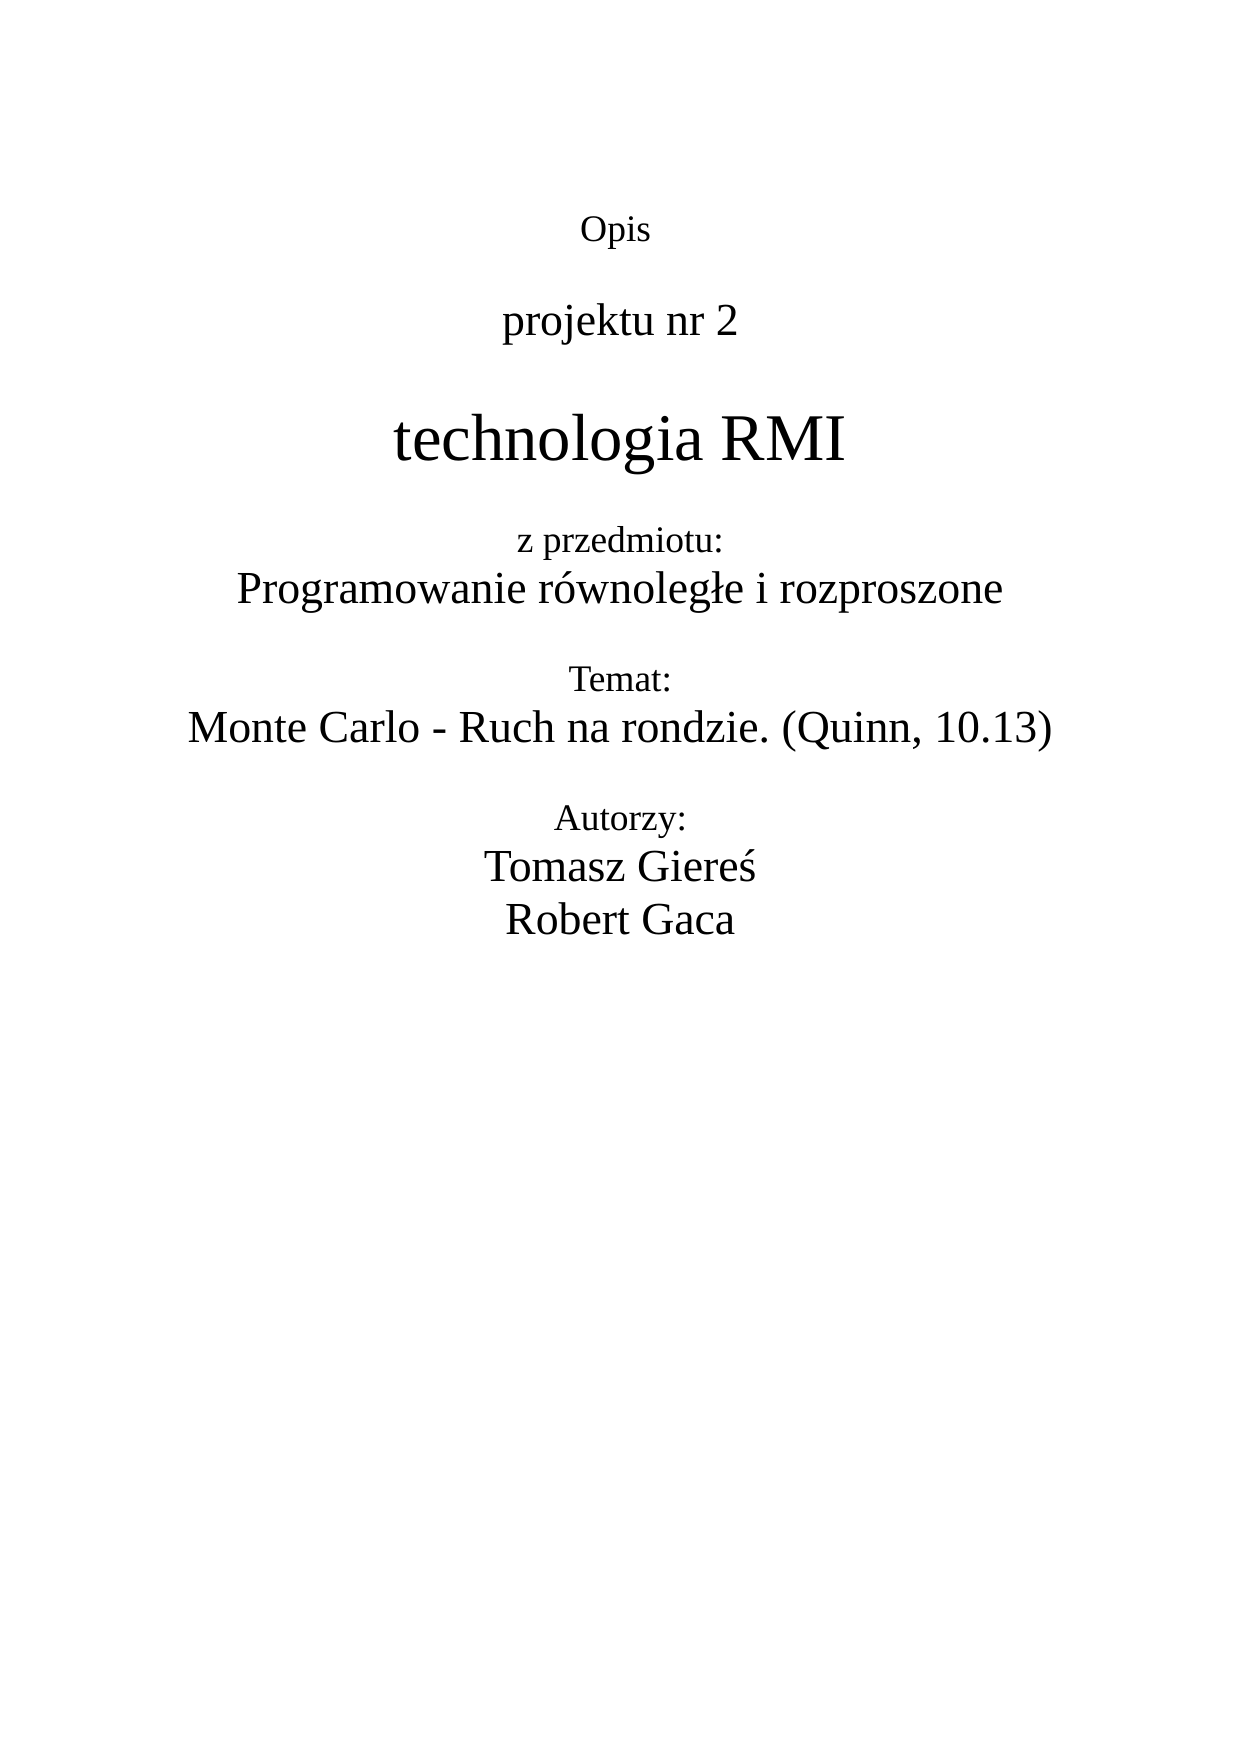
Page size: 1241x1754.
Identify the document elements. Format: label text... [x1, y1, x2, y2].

text Autorzy: Tomasz Giereś Robert Gaca [118, 752, 1122, 944]
text Programowanie równoległe i rozproszone Temat: Monte Carlo - Ruch na rondzie. (Quinn, 10.13) [118, 561, 1122, 752]
text z przedmiotu: [118, 518, 1122, 561]
text projektu nr 2 [118, 292, 1122, 345]
text Opis [118, 206, 1122, 249]
text technologia RMI [118, 398, 1122, 474]
